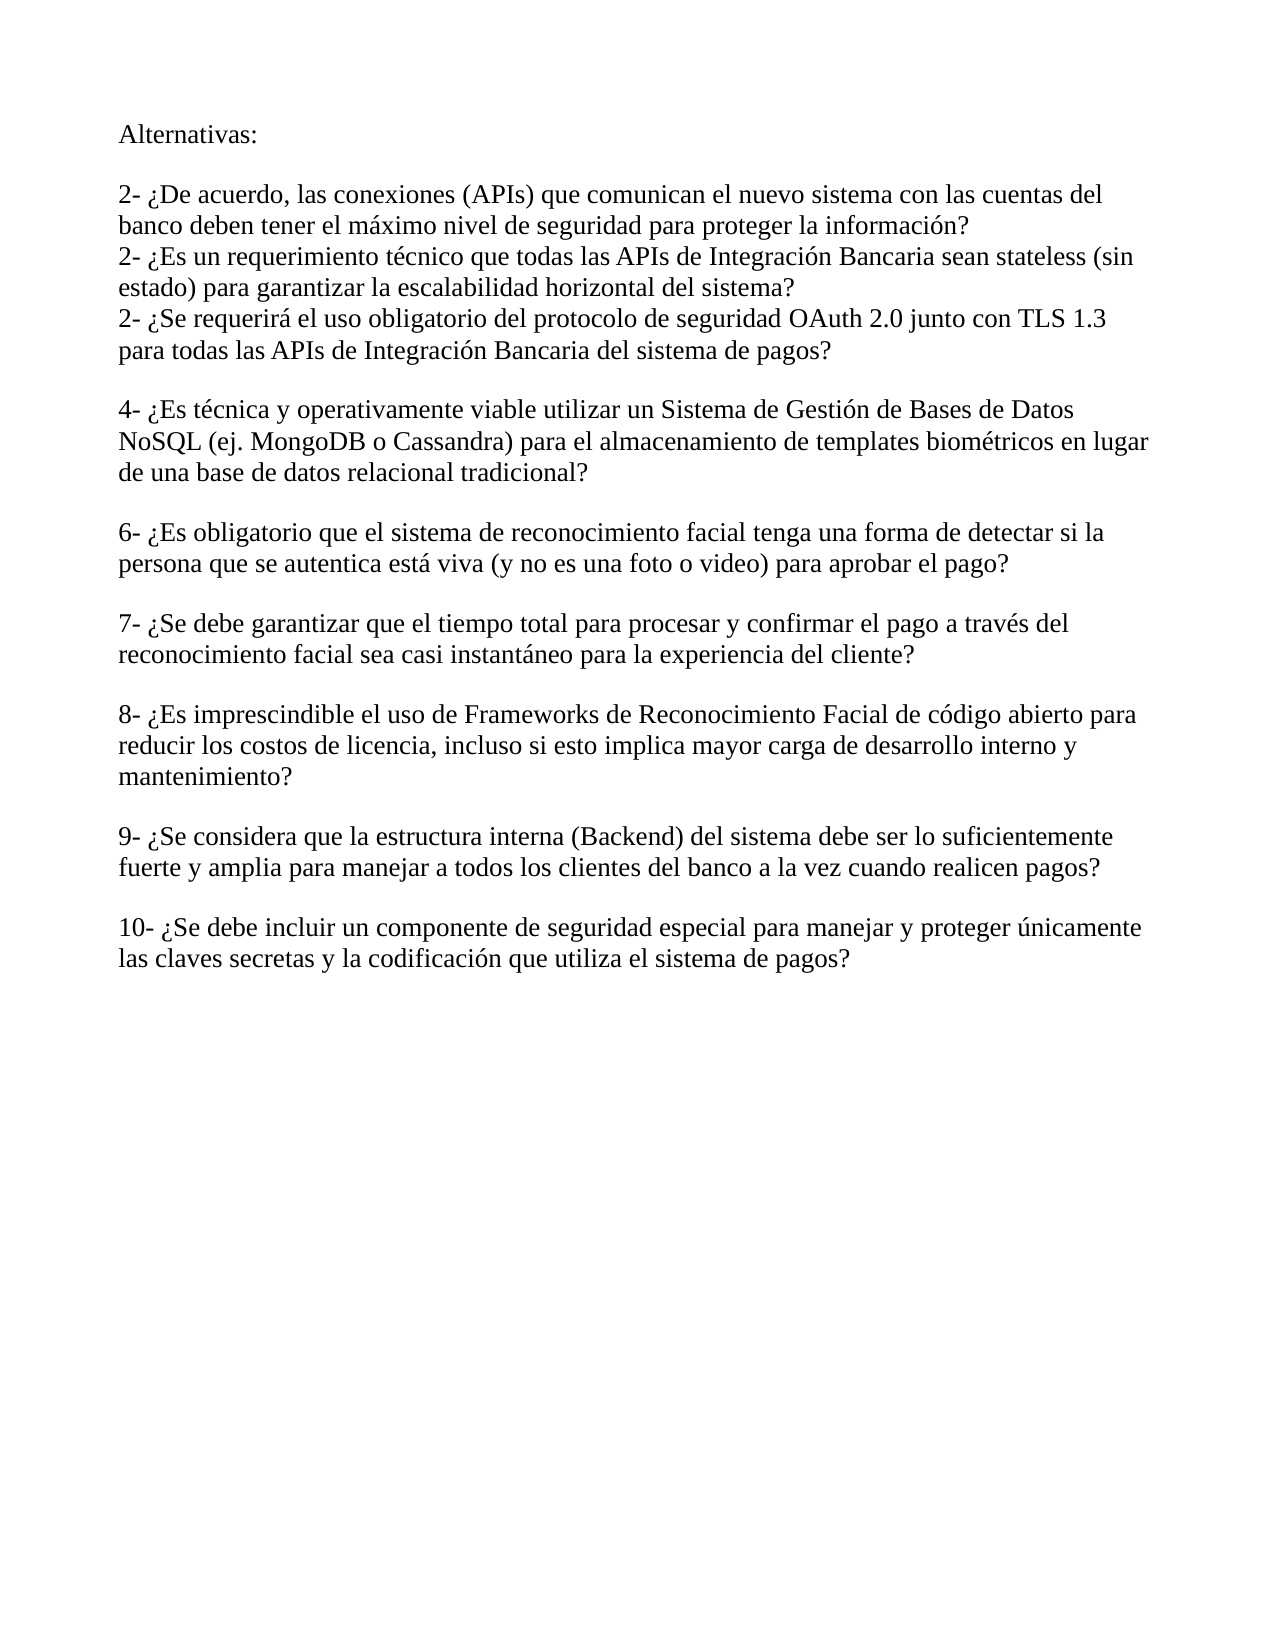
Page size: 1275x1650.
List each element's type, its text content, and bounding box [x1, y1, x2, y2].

text 4- ¿Es técnica y operativamente viable utilizar un Sistema de Gestión de Bases de Datos NoSQL (ej. MongoDB o Cassandra) para el almacenamiento de templates biométricos en lugar de una base de datos relacional tradicional? [118, 394, 1157, 487]
text 6- ¿Es obligatorio que el sistema de reconocimiento facial tenga una forma de detectar si la persona que se autentica está viva (y no es una foto o video) para aprobar el pago? [118, 516, 1157, 578]
text 2- ¿Se requerirá el uso obligatorio del protocolo de seguridad OAuth 2.0 junto con TLS 1.3 para todas las APIs de Integración Bancaria del sistema de pagos? [118, 303, 1157, 365]
text 9- ¿Se considera que la estructura interna (Backend) del sistema debe ser lo suficientemente fuerte y amplia para manejar a todos los clientes del banco a la vez cuando realicen pagos? [118, 820, 1157, 882]
text 7- ¿Se debe garantizar que el tiempo total para procesar y confirmar el pago a través del reconocimiento facial sea casi instantáneo para la experiencia del cliente? [118, 607, 1157, 669]
text Alternativas: [118, 118, 1157, 149]
text 10- ¿Se debe incluir un componente de seguridad especial para manejar y proteger únicamente las claves secretas y la codificación que utiliza el sistema de pagos? [118, 911, 1157, 973]
text 2- ¿Es un requerimiento técnico que todas las APIs de Integración Bancaria sean stateless (sin estado) para garantizar la escalabilidad horizontal del sistema? [118, 240, 1157, 303]
text 8- ¿Es imprescindible el uso de Frameworks de Reconocimiento Facial de código abierto para reducir los costos de licencia, incluso si esto implica mayor carga de desarrollo interno y mantenimiento? [118, 698, 1157, 791]
text 2- ¿De acuerdo, las conexiones (APIs) que comunican el nuevo sistema con las cuentas del banco deben tener el máximo nivel de seguridad para proteger la información? [118, 178, 1157, 240]
